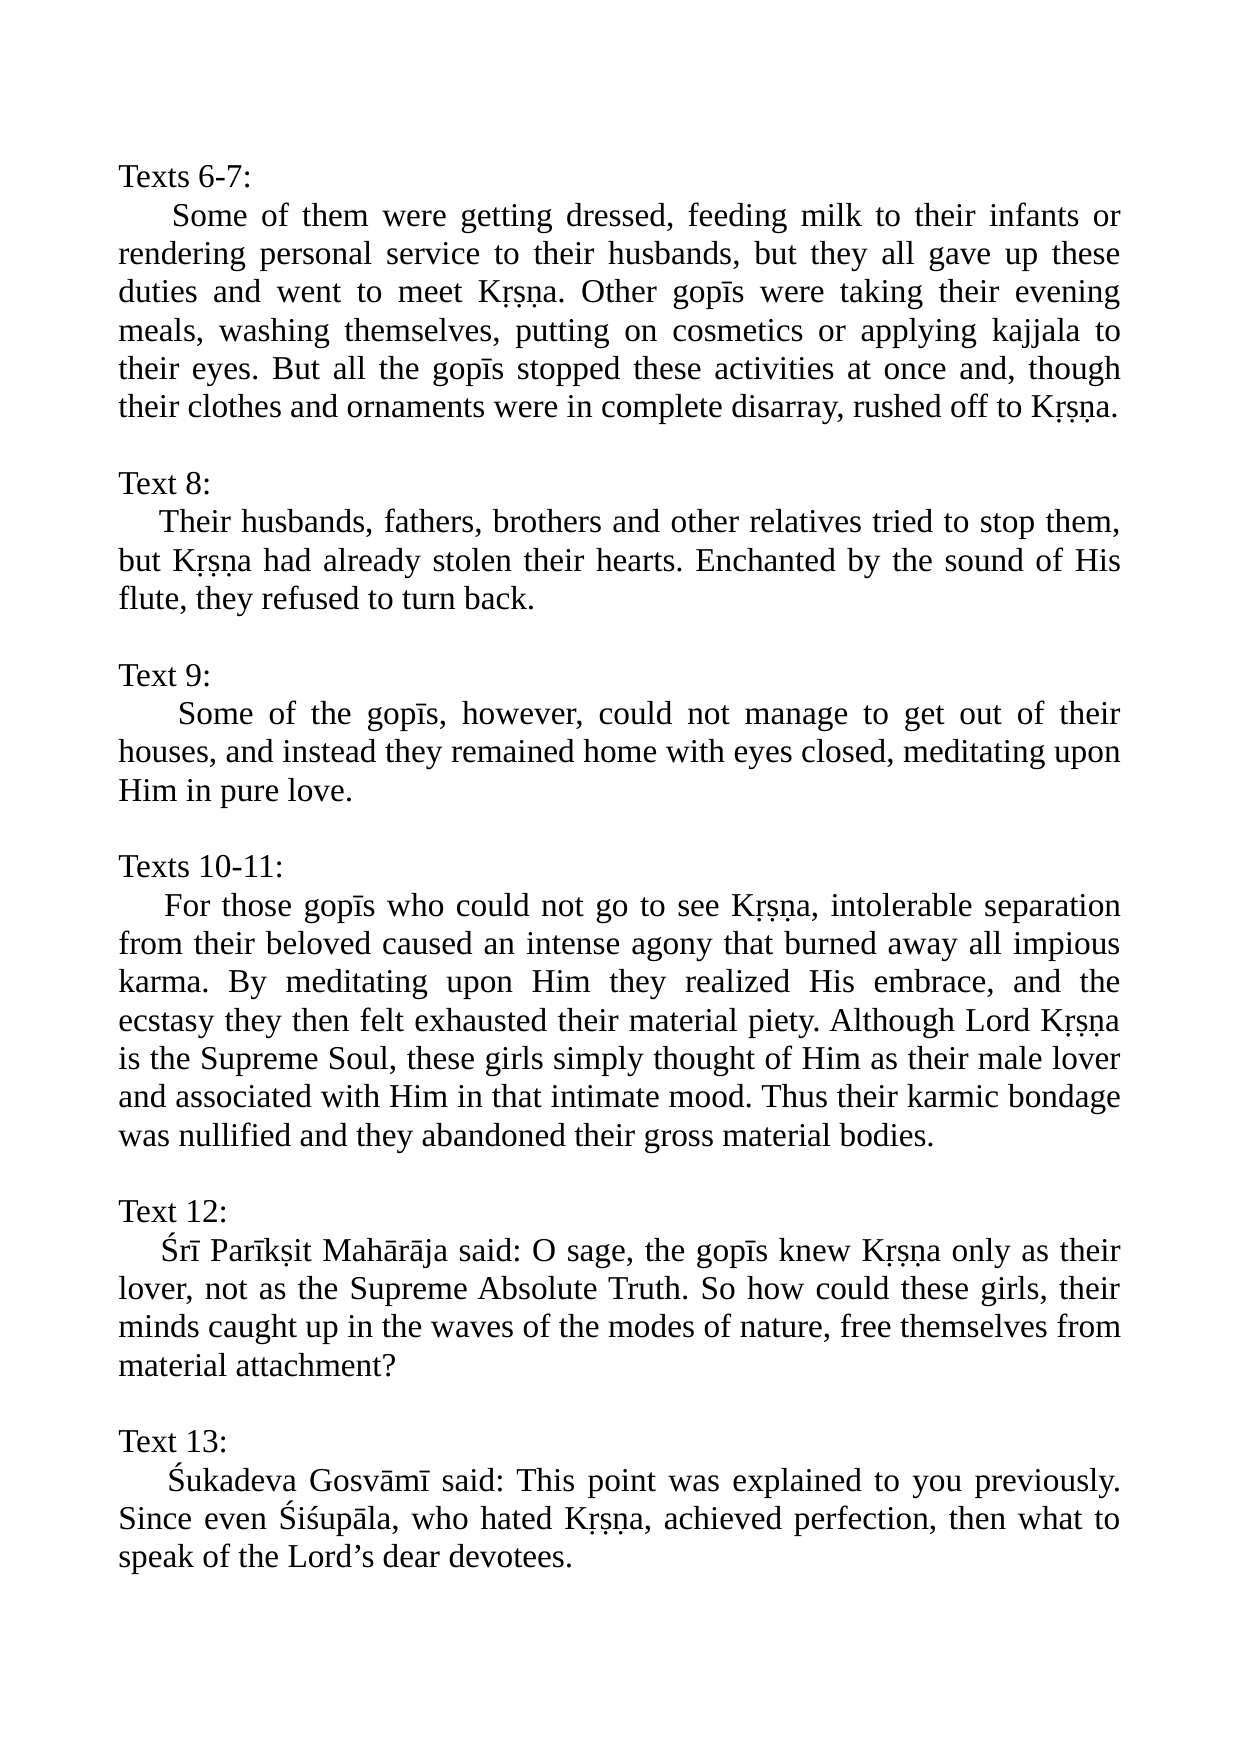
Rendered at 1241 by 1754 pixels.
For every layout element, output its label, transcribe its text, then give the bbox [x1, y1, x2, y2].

text For those gopīs who could not go to see Kṛṣṇa, intolerable separation from their beloved caused an intense agony that burned away all impious karma. By meditating upon Him they realized His embrace, and the ecstasy they then felt exhausted their material piety. Although Lord Kṛṣṇa is the Supreme Soul, these girls simply thought of Him as their male lover and associated with Him in that intimate mood. Thus their karmic bondage was nullified and they abandoned their gross material bodies. [118, 885, 1122, 1153]
text Text 8: [118, 463, 1122, 501]
text Some of the gopīs, however, could not manage to get out of their houses, and instead they remained home with eyes closed, meditating upon Him in pure love. [118, 693, 1122, 808]
text Texts 10-11: [118, 846, 1122, 885]
text Text 9: [118, 655, 1122, 693]
text Text 13: [118, 1421, 1122, 1460]
text Text 12: [118, 1191, 1122, 1230]
text Śukadeva Gosvāmī said: This point was explained to you previously. Since even Śiśupāla, who hated Kṛṣṇa, achieved perfection, then what to speak of the Lord’s dear devotees. [118, 1460, 1122, 1575]
text Śrī Parīkṣit Mahārāja said: O sage, the gopīs knew Kṛṣṇa only as their lover, not as the Supreme Absolute Truth. So how could these girls, their minds caught up in the waves of the modes of nature, free themselves from material attachment? [118, 1230, 1122, 1383]
text Their husbands, fathers, brothers and other relatives tried to stop them, but Kṛṣṇa had already stolen their hearts. Enchanted by the sound of His flute, they refused to turn back. [118, 501, 1122, 616]
text Texts 6-7: [118, 156, 1122, 195]
text Some of them were getting dressed, feeding milk to their infants or rendering personal service to their husbands, but they all gave up these duties and went to meet Kṛṣṇa. Other gopīs were taking their evening meals, washing themselves, putting on cosmetics or applying kajjala to their eyes. But all the gopīs stopped these activities at once and, though their clothes and ornaments were in complete disarray, rushed off to Kṛṣṇa. [118, 195, 1122, 425]
